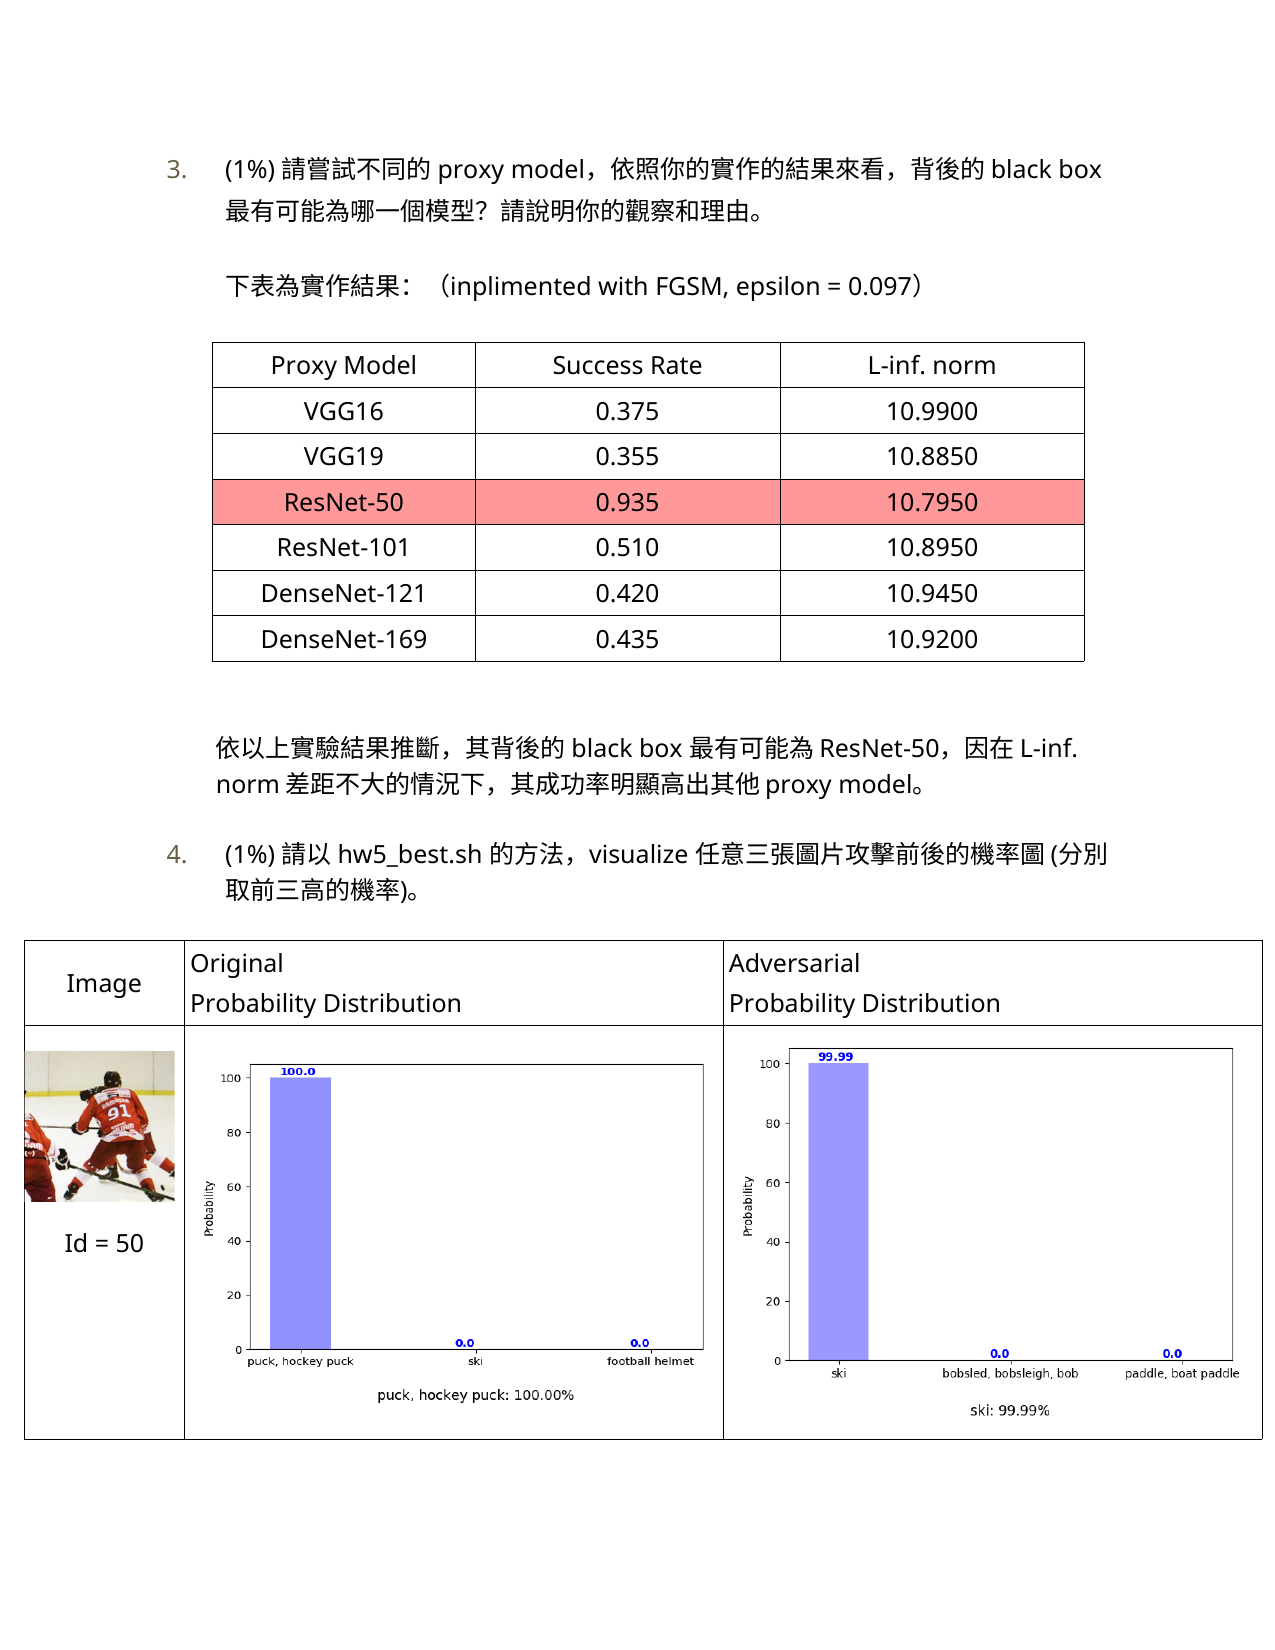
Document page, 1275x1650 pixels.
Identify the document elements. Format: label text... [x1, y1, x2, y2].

table_cell ResNet-50 [213, 480, 475, 524]
table_cell 0.935 [476, 480, 780, 524]
table_cell 10.9200 [781, 616, 1084, 661]
table_cell 0.375 [476, 388, 780, 433]
text 依以上實驗結果推斷，其背後的 black box 最有可能為ResNet-50，因在L-inf. norm差距不大的情況下，其成功率明顯高出其他proxy model。 [216, 728, 1125, 801]
picture [730, 1033, 1255, 1430]
table_cell 0.435 [476, 616, 780, 661]
table_cell 10.9900 [781, 388, 1084, 433]
table_header Success Rate [476, 343, 780, 387]
picture [24, 1051, 175, 1202]
table_cell Id = 50 [25, 1026, 184, 1438]
list (1%) 請以 hw5_best.sh 的方法，visualize 任意三張圖片攻擊前後的機率圖 (分別取前三高的機率)。 [187, 834, 1125, 907]
table_header Proxy Model [213, 343, 475, 387]
table_header L-inf. norm [781, 343, 1084, 387]
table_cell 10.7950 [781, 480, 1084, 524]
table_cell DenseNet-169 [213, 616, 475, 661]
table_header Image [25, 941, 184, 1025]
list 下表為實作結果：（inplimented with FGSM, epsilon = 0.097） [187, 267, 1125, 303]
list (1%) 請嘗試不同的 proxy model，依照你的實作的結果來看，背後的 black box 最有可能為哪一個模型？請說明你的觀察和理由。 [187, 150, 1125, 228]
table_cell [724, 1026, 1262, 1438]
table_header Original Probability Distribution [185, 941, 723, 1025]
table_header Adversarial Probability Distribution [724, 941, 1262, 1025]
table_cell 0.420 [476, 571, 780, 615]
table_cell 0.510 [476, 525, 780, 570]
table_cell VGG16 [213, 388, 475, 433]
table_cell 10.8950 [781, 525, 1084, 570]
table_cell 10.8850 [781, 434, 1084, 478]
picture [191, 1051, 717, 1413]
table_cell VGG19 [213, 434, 475, 478]
table_cell DenseNet-121 [213, 571, 475, 615]
table_cell 10.9450 [781, 571, 1084, 615]
table_cell ResNet-101 [213, 525, 475, 570]
table_cell 0.355 [476, 434, 780, 478]
table_cell [185, 1026, 723, 1438]
